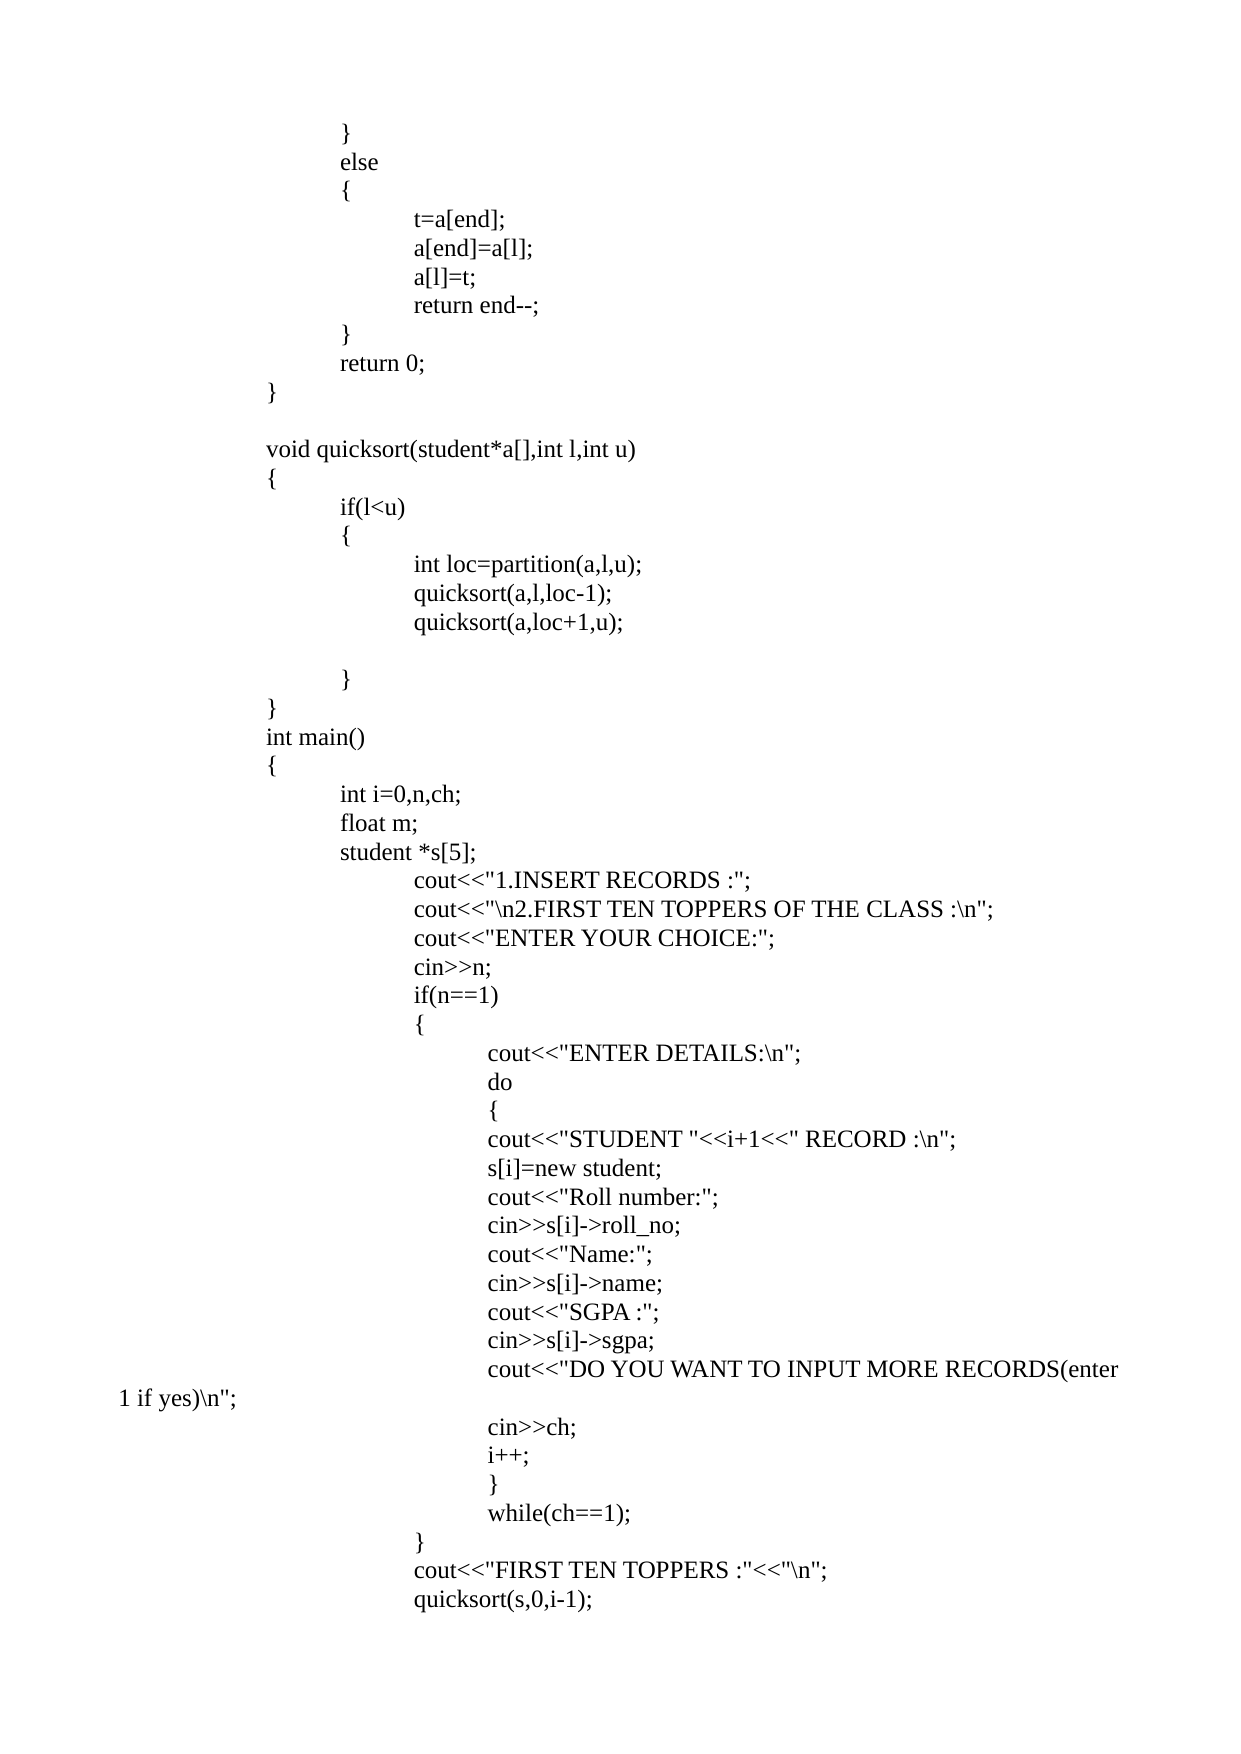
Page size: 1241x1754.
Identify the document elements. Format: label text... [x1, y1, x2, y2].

text float m; [118, 808, 1122, 837]
text cin>>n; [118, 952, 1122, 981]
text a[l]=t; [118, 262, 1122, 291]
text cout<<"ENTER DETAILS:\n"; [118, 1038, 1122, 1067]
text { [118, 521, 1122, 549]
text if(n==1) [118, 981, 1122, 1009]
text return end--; [118, 291, 1122, 319]
text int i=0,n,ch; [118, 779, 1122, 808]
text return 0; [118, 348, 1122, 377]
text if(l<u) [118, 492, 1122, 521]
text { [118, 1096, 1122, 1124]
text { [118, 751, 1122, 779]
text cin>>s[i]->roll_no; [118, 1211, 1122, 1239]
text int main() [118, 722, 1122, 751]
text } [118, 693, 1122, 722]
text cout<<"\n2.FIRST TEN TOPPERS OF THE CLASS :\n"; [118, 894, 1122, 923]
text cout<<"Roll number:"; [118, 1182, 1122, 1211]
text else [118, 147, 1122, 176]
text s[i]=new student; [118, 1153, 1122, 1182]
text cout<<"FIRST TEN TOPPERS :"<<"\n"; [118, 1556, 1122, 1584]
text student *s[5]; [118, 837, 1122, 866]
text do [118, 1067, 1122, 1096]
text cout<<"SGPA :"; [118, 1297, 1122, 1326]
text void quicksort(student*a[],int l,int u) [118, 434, 1122, 463]
text { [118, 1009, 1122, 1038]
text } [118, 1469, 1122, 1498]
text cin>>s[i]->sgpa; [118, 1326, 1122, 1354]
text } [118, 319, 1122, 348]
text t=a[end]; [118, 204, 1122, 233]
text cout<<"1.INSERT RECORDS :"; [118, 866, 1122, 894]
text i++; [118, 1441, 1122, 1469]
text } [118, 664, 1122, 693]
text while(ch==1); [118, 1498, 1122, 1527]
text int loc=partition(a,l,u); [118, 549, 1122, 578]
text cout<<"DO YOU WANT TO INPUT MORE RECORDS(enter 1 if yes)\n"; [118, 1354, 1122, 1412]
text } [118, 1527, 1122, 1556]
text { [118, 463, 1122, 492]
text cout<<"Name:"; [118, 1239, 1122, 1268]
text cout<<"STUDENT "<<i+1<<" RECORD :\n"; [118, 1124, 1122, 1153]
text cin>>ch; [118, 1412, 1122, 1441]
text cout<<"ENTER YOUR CHOICE:"; [118, 923, 1122, 952]
text { [118, 176, 1122, 204]
text } [118, 377, 1122, 406]
text } [118, 118, 1122, 147]
text quicksort(s,0,i-1); [118, 1584, 1122, 1613]
text quicksort(a,loc+1,u); [118, 607, 1122, 636]
text quicksort(a,l,loc-1); [118, 578, 1122, 607]
text cin>>s[i]->name; [118, 1268, 1122, 1297]
text a[end]=a[l]; [118, 233, 1122, 262]
